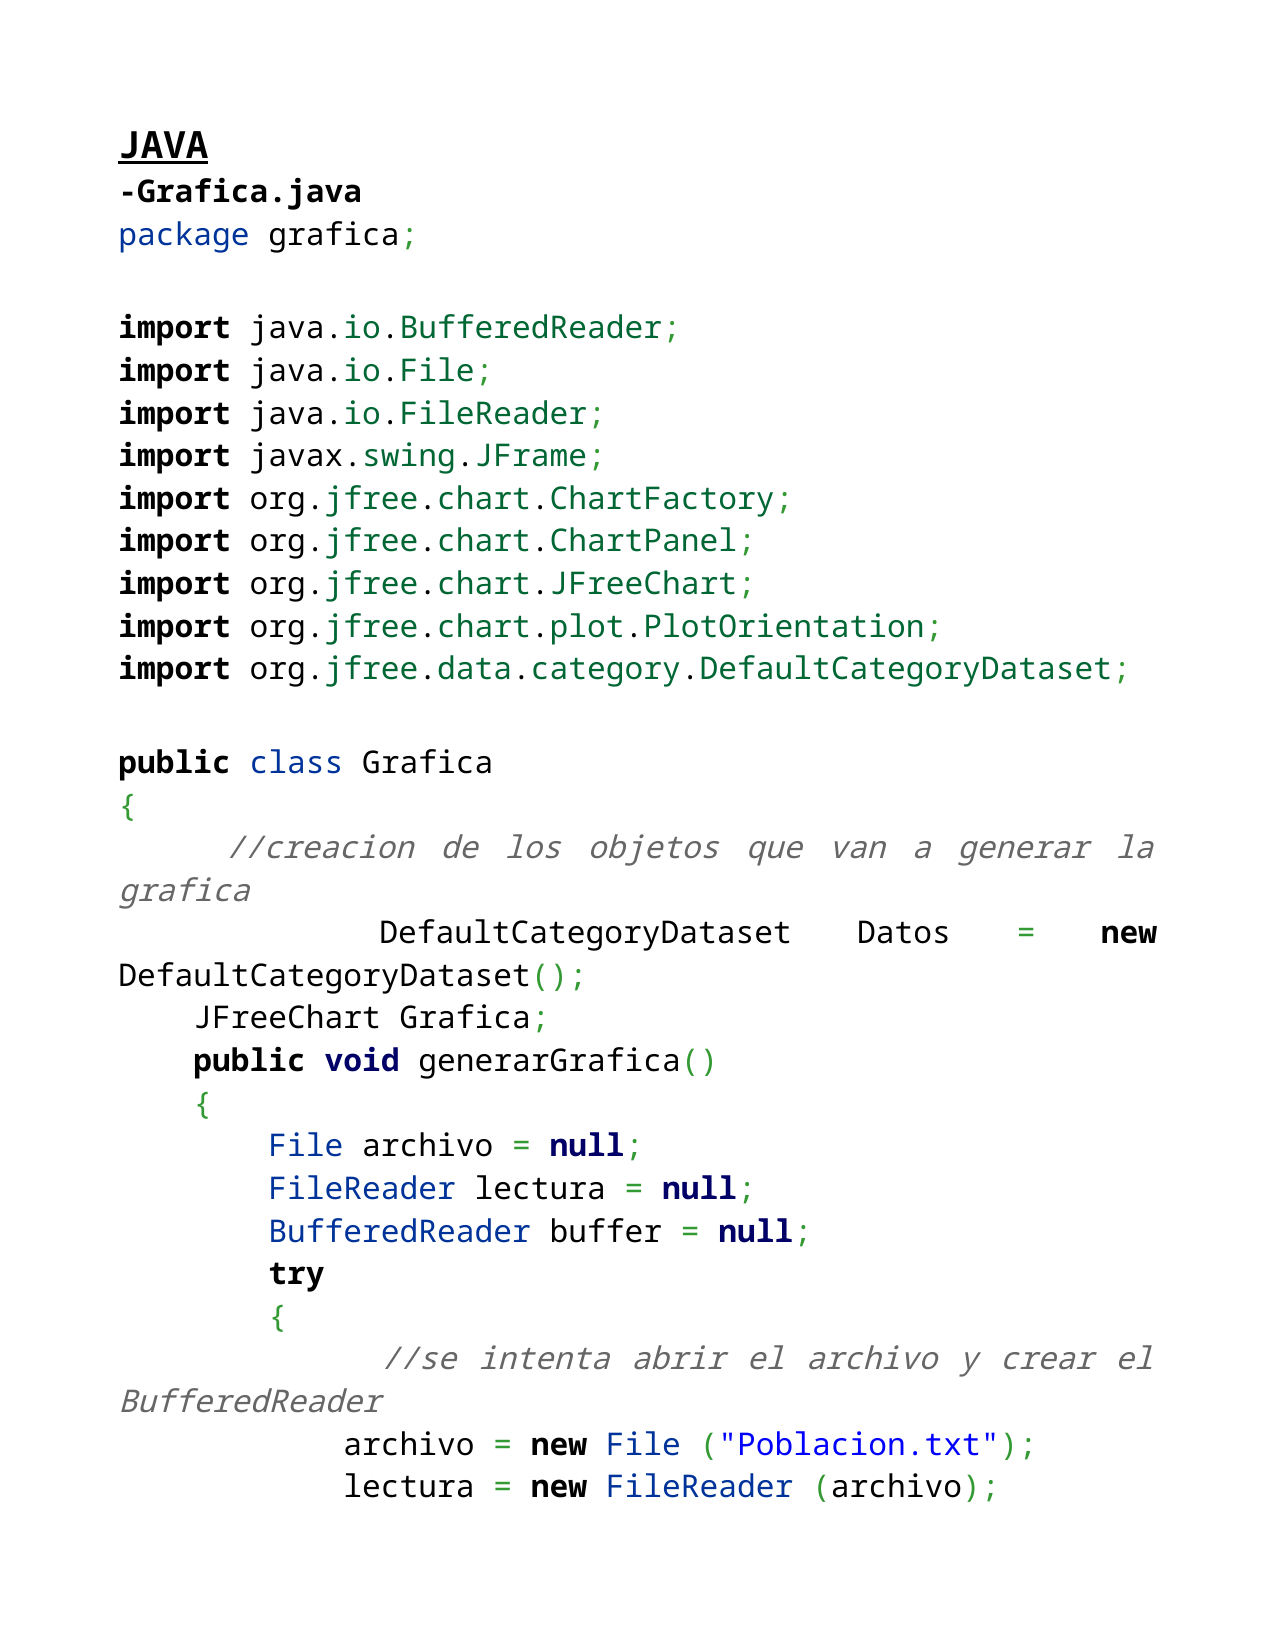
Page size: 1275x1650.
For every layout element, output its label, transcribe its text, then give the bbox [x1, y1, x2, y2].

text File archivo = null; [118, 1123, 1157, 1166]
text public class Grafica [118, 740, 1157, 782]
text BufferedReader buffer = null; [118, 1208, 1157, 1251]
text import org.jfree.chart.ChartFactory; [118, 476, 1157, 518]
text package grafica; [118, 212, 1157, 254]
text import org.jfree.chart.ChartPanel; [118, 518, 1157, 561]
text JFreeChart Grafica; [118, 996, 1157, 1038]
text import java.io.BufferedReader; [118, 305, 1157, 348]
text public void generarGrafica() [118, 1038, 1157, 1081]
text import java.io.FileReader; [118, 391, 1157, 433]
text import org.jfree.data.category.DefaultCategoryDataset; [118, 646, 1157, 689]
text import javax.swing.JFrame; [118, 433, 1157, 476]
text try [118, 1251, 1157, 1294]
text FileReader lectura = null; [118, 1166, 1157, 1208]
text { [118, 1081, 1157, 1123]
text JAVA [118, 118, 1157, 169]
text { [118, 1294, 1157, 1336]
text DefaultCategoryDataset Datos = new DefaultCategoryDataset(); [118, 910, 1157, 996]
text lectura = new FileReader (archivo); [118, 1464, 1157, 1507]
text { [118, 782, 1157, 825]
text import org.jfree.chart.JFreeChart; [118, 561, 1157, 604]
text -Grafica.java [118, 169, 1157, 212]
text import java.io.File; [118, 348, 1157, 391]
text //creacion de los objetos que van a generar la grafica [118, 825, 1157, 910]
text //se intenta abrir el archivo y crear el BufferedReader [118, 1336, 1157, 1422]
text import org.jfree.chart.plot.PlotOrientation; [118, 604, 1157, 646]
text archivo = new File ("Poblacion.txt"); [118, 1422, 1157, 1464]
